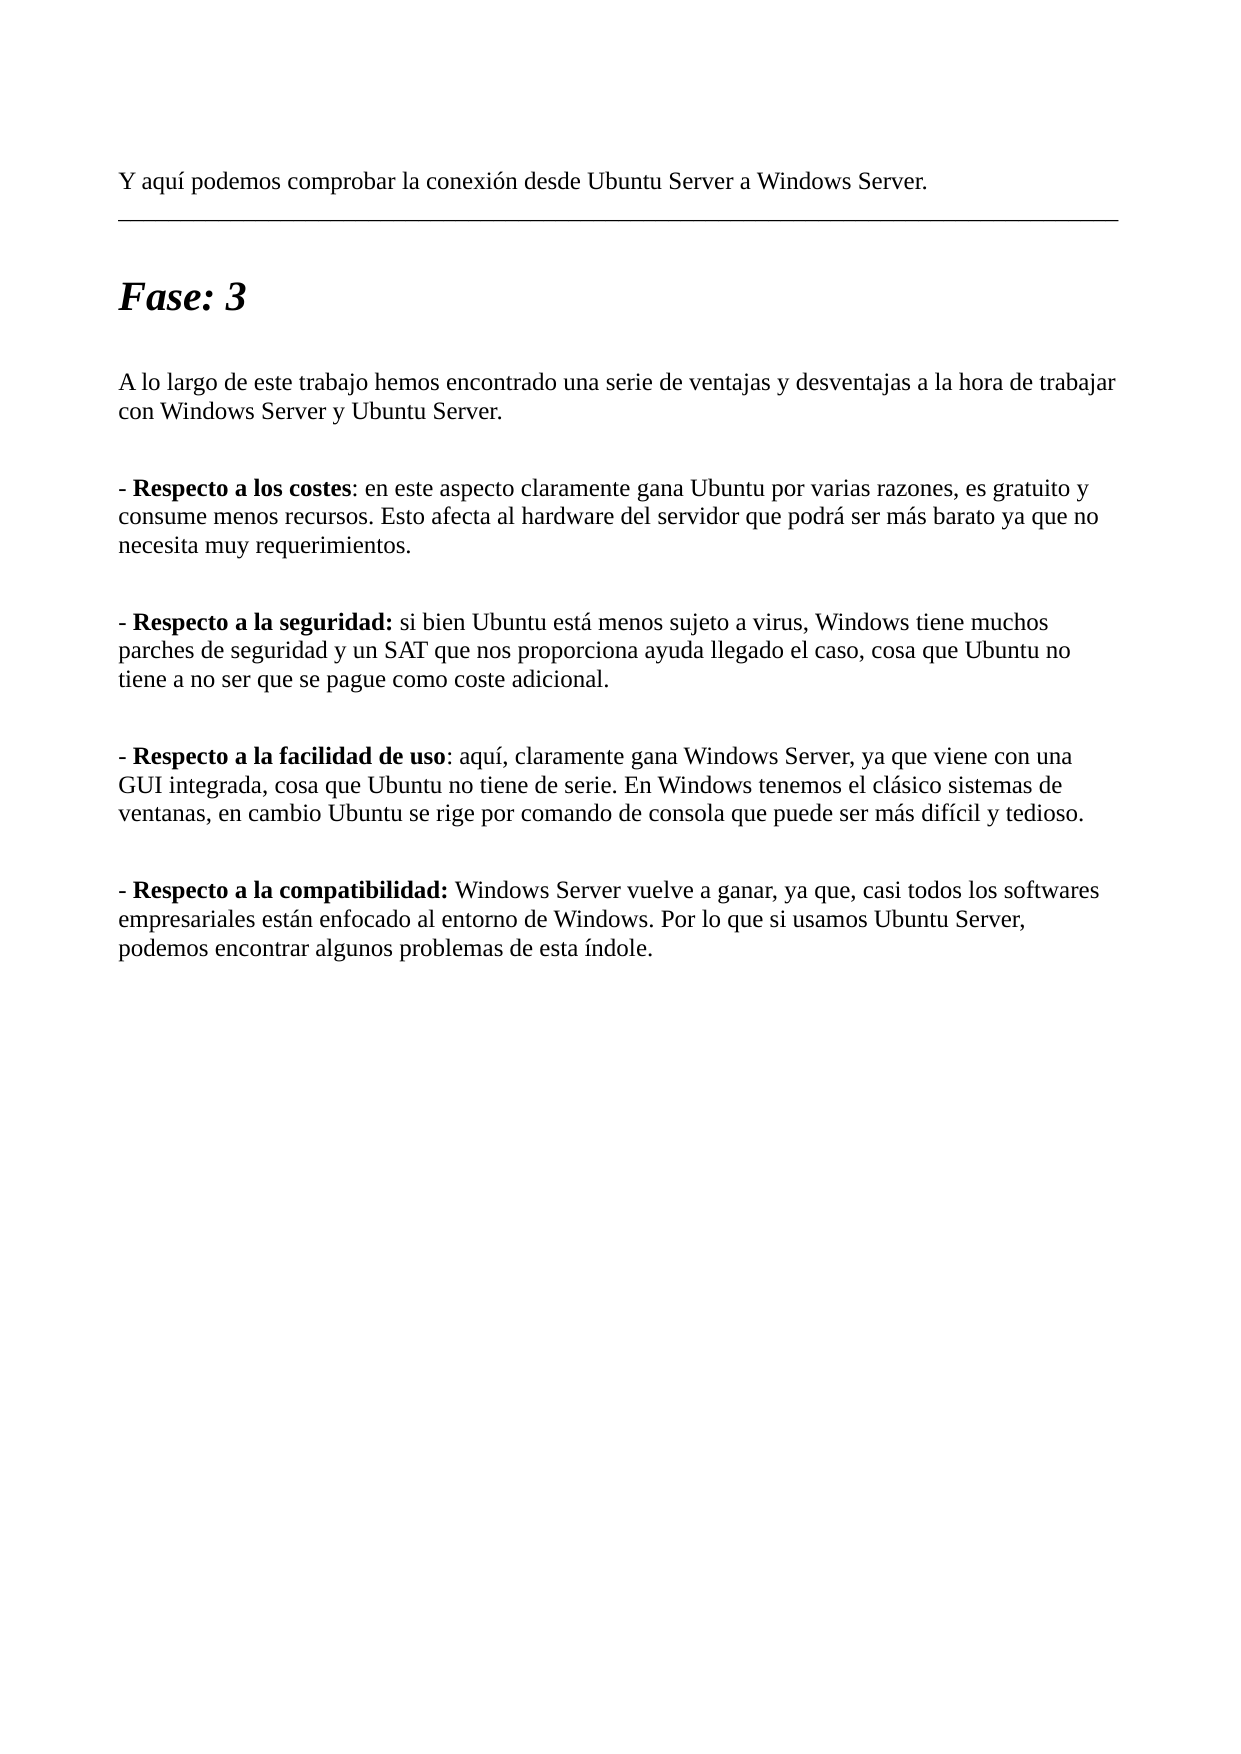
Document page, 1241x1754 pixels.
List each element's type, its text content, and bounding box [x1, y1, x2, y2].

text - Respecto a la compatibilidad: Windows Server vuelve a ganar, ya que, casi todos los softwares empresariales están enfocado al entorno de Windows. Por lo que si usamos Ubuntu Server, podemos encontrar algunos problemas de esta índole. [118, 875, 1122, 961]
text - Respecto a la facilidad de uso: aquí, claramente gana Windows Server, ya que viene con una GUI integrada, cosa que Ubuntu no tiene de serie. En Windows tenemos el clásico sistemas de ventanas, en cambio Ubuntu se rige por comando de consola que puede ser más difícil y tedioso. [118, 741, 1122, 827]
text ________________________________________________________________________________ [118, 195, 1122, 223]
text - Respecto a la seguridad: si bien Ubuntu está menos sujeto a virus, Windows tiene muchos parches de seguridad y un SAT que nos proporciona ayuda llegado el caso, cosa que Ubuntu no tiene a no ser que se pague como coste adicional. [118, 607, 1122, 693]
text - Respecto a los costes: en este aspecto claramente gana Ubuntu por varias razones, es gratuito y consume menos recursos. Esto afecta al hardware del servidor que podrá ser más barato ya que no necesita muy requerimientos. [118, 473, 1122, 559]
text Fase: 3 [118, 271, 1122, 319]
text A lo largo de este trabajo hemos encontrado una serie de ventajas y desventajas a la hora de trabajar con Windows Server y Ubuntu Server. [118, 367, 1122, 425]
text Y aquí podemos comprobar la conexión desde Ubuntu Server a Windows Server. [118, 166, 1122, 195]
